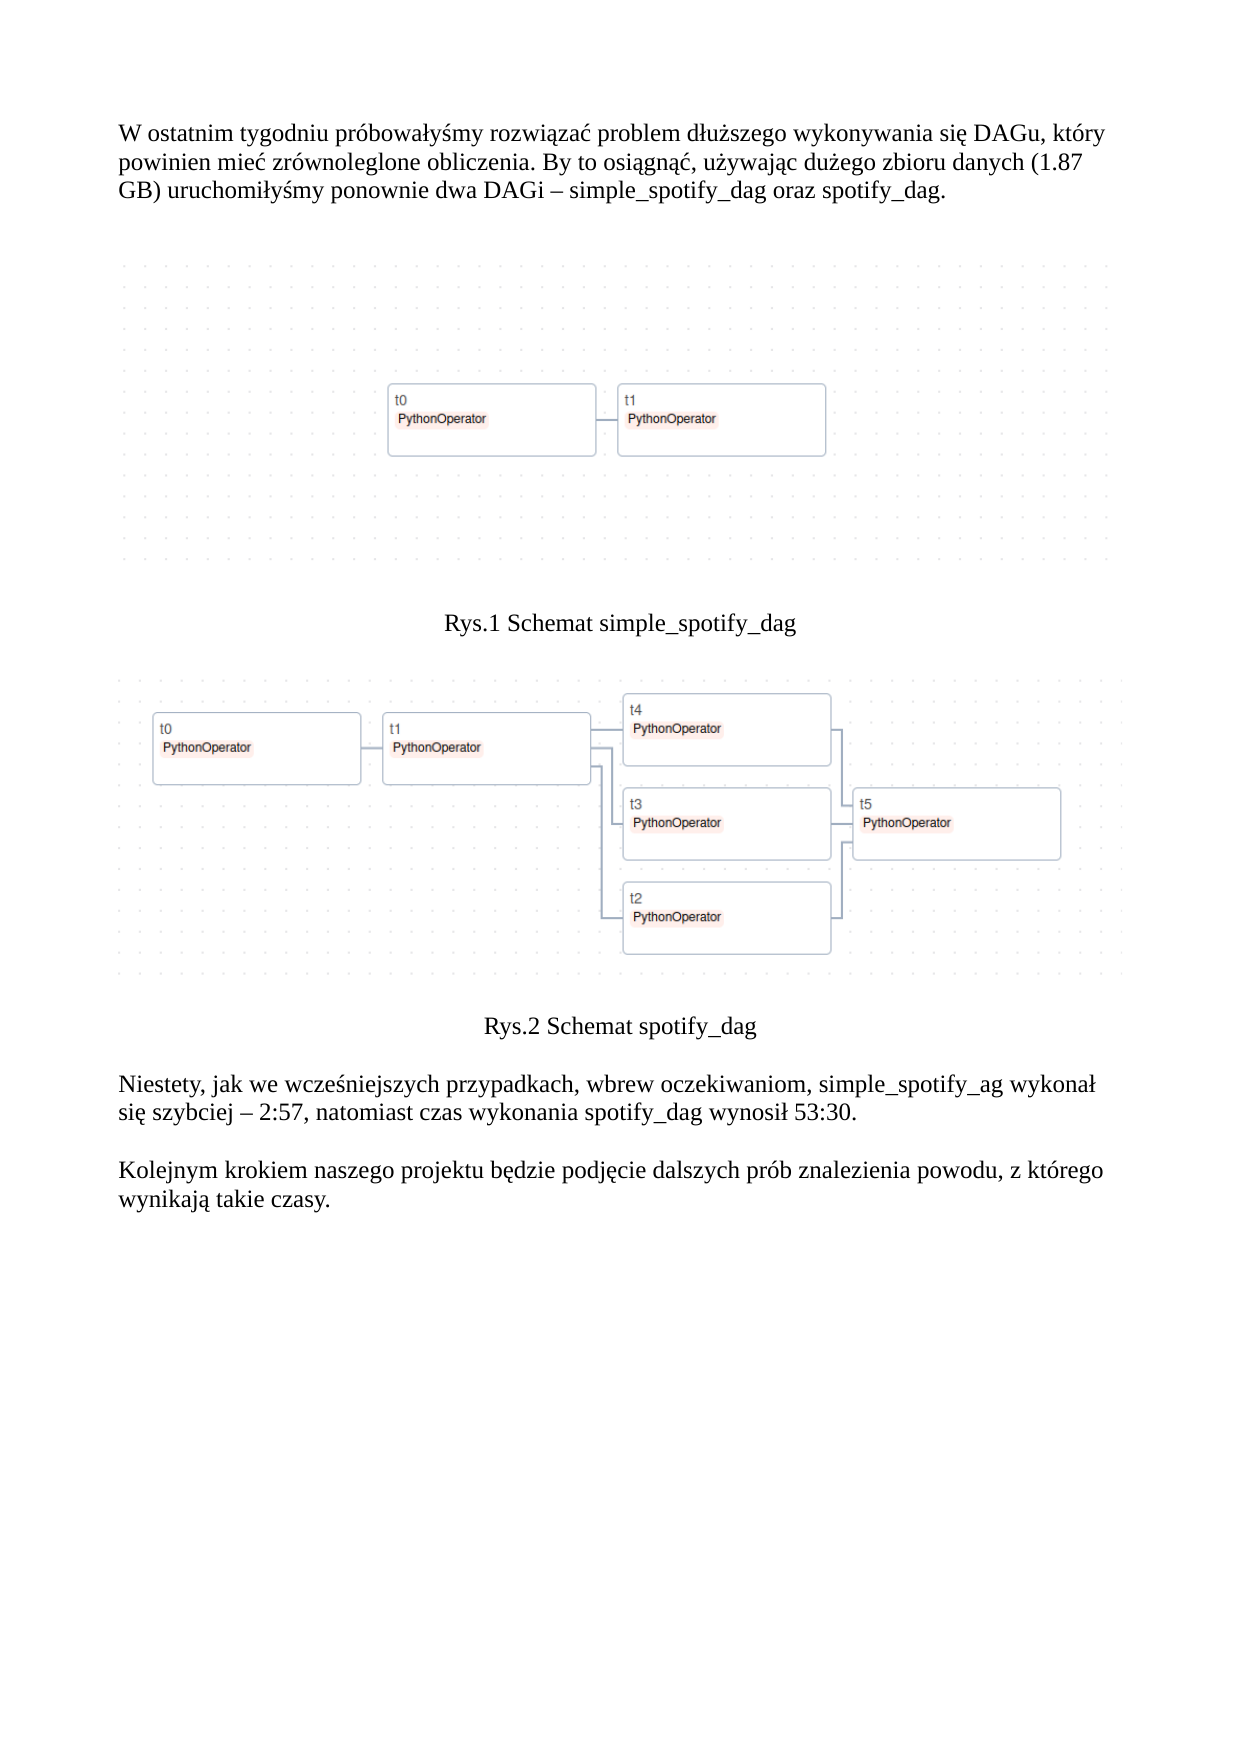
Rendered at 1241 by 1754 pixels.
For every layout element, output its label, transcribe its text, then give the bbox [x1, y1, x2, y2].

picture [118, 665, 1123, 983]
text Niestety, jak we wcześniejszych przypadkach, wbrew oczekiwaniom, simple_spotify_ag wykonał się szybciej – 2:57, natomiast czas wykonania spotify_dag wynosił 53:30. [118, 1069, 1122, 1126]
text Rys.1 Schemat simple_spotify_dag [118, 608, 1122, 637]
picture [118, 261, 1123, 579]
text W ostatnim tygodniu próbowałyśmy rozwiązać problem dłuższego wykonywania się DAGu, który powinien mieć zrównoleglone obliczenia. By to osiągnąć, używając dużego zbioru danych (1.87 GB) uruchomiłyśmy ponownie dwa DAGi – simple_spotify_dag oraz spotify_dag. [118, 118, 1122, 204]
text Kolejnym krokiem naszego projektu będzie podjęcie dalszych prób znalezienia powodu, z którego wynikają takie czasy. [118, 1155, 1122, 1212]
text Rys.2 Schemat spotify_dag [118, 1011, 1122, 1040]
